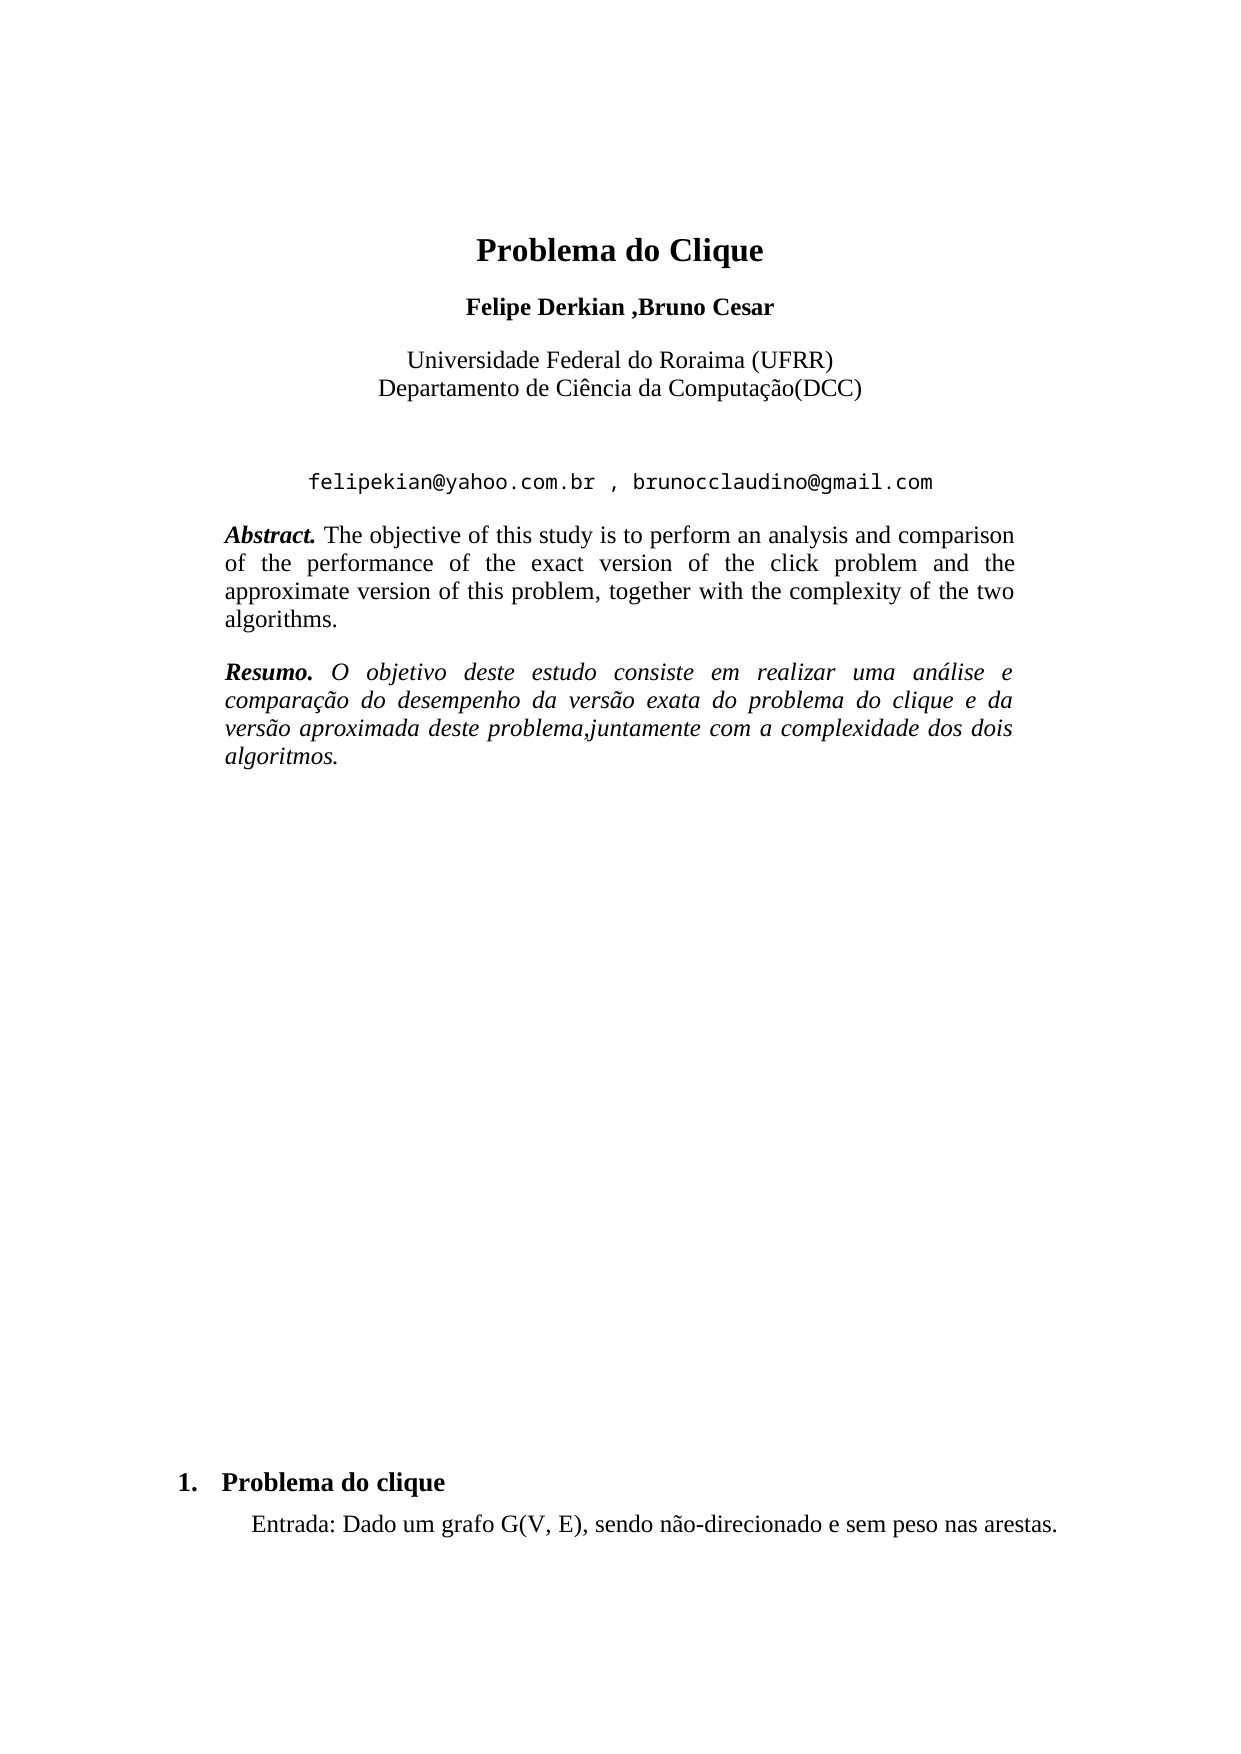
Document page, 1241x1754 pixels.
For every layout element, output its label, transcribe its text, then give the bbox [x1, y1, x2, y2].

text felipekian@yahoo.com.br , brunocclaudino@gmail.com [177, 467, 1063, 496]
text Resumo. O objetivo deste estudo consiste em realizar uma análise e comparação do desempenho da versão exata do problema do clique e da versão aproximada deste problema,juntamente com a complexidade dos dois algoritmos. [224, 657, 1016, 769]
text Entrada: Dado um grafo G(V, E), sendo não-direcionado e sem peso nas arestas. [177, 1510, 1063, 1538]
title Problema do clique [177, 1468, 1063, 1498]
text Departamento de Ciência da Computação(DCC) [177, 374, 1063, 402]
text Abstract. The objective of this study is to perform an analysis and comparison of the performance of the exact version of the click problem and the approximate version of this problem, together with the complexity of the two algorithms. [224, 521, 1016, 633]
text Universidade Federal do Roraima (UFRR) [177, 346, 1063, 374]
title Problema do Clique [177, 231, 1063, 268]
text Felipe Derkian ,Bruno Cesar [177, 293, 1063, 321]
